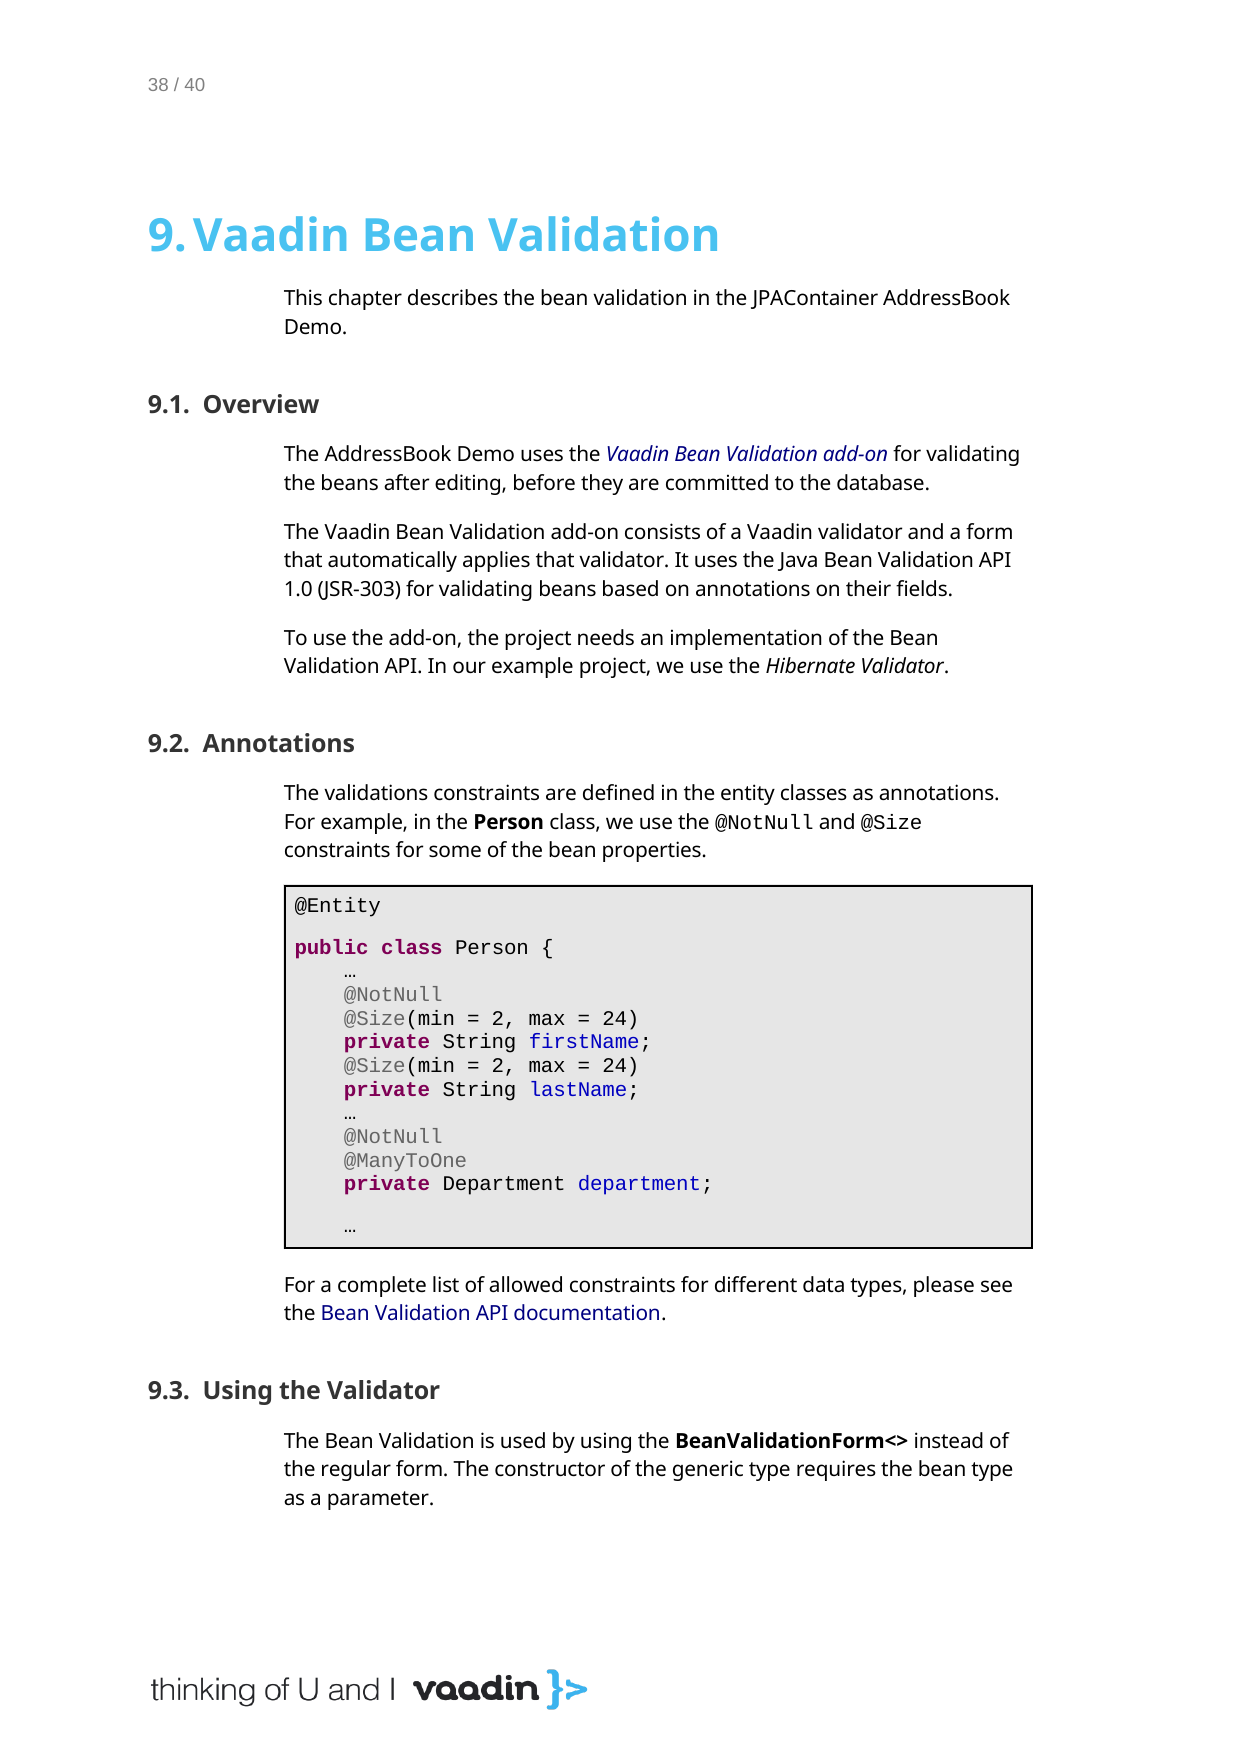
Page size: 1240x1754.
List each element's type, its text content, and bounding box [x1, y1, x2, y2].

subtitle Annotations [148, 726, 1033, 760]
text The Bean Validation is used by using the BeanValidationForm<> instead of the regular form. The constructor of the generic type requires the bean type as a parameter. [283, 1426, 1033, 1511]
text private String firstName; [286, 1031, 1031, 1055]
text @NotNull [286, 1126, 1031, 1150]
subtitle Using the Validator [148, 1373, 1033, 1407]
text @Size(min = 2, max = 24) [286, 1008, 1031, 1031]
text The validations constraints are defined in the entity classes as annotations. For example, in the Person class, we use the @NotNull and @Size constraints for some of the bean properties. [283, 778, 1033, 864]
text private Department department; [286, 1173, 1031, 1206]
text … [286, 1206, 1031, 1247]
text @NotNull [286, 984, 1031, 1008]
text public class Person { [286, 928, 1031, 961]
text @Size(min = 2, max = 24) [286, 1055, 1031, 1079]
text To use the add-on, the project needs an implementation of the Bean Validation API. In our example project, we use the Hibernate Validator. [283, 623, 1033, 679]
subtitle Vaadin Bean Validation [148, 202, 1033, 264]
text … [286, 961, 1031, 984]
text For a complete list of allowed constraints for different data types, please see the Bean Validation API documentation. [283, 1270, 1033, 1327]
text The Vaadin Bean Validation add-on consists of a Vaadin validator and a form that automatically applies that validator. It uses the Java Bean Validation API 1.0 (JSR-303) for validating beans based on annotations on their fields. [283, 517, 1033, 602]
text … [286, 1102, 1031, 1126]
subtitle Overview [148, 386, 1033, 420]
text The AddressBook Demo uses the Vaadin Bean Validation add-on for validating the beans after editing, before they are committed to the database. [283, 439, 1033, 496]
text @ManyToOne [286, 1150, 1031, 1173]
picture [150, 1665, 590, 1712]
text private String lastName; [286, 1079, 1031, 1102]
text This chapter describes the bean validation in the JPAContainer AddressBook Demo. [283, 283, 1033, 340]
text @Entity [286, 887, 1031, 928]
